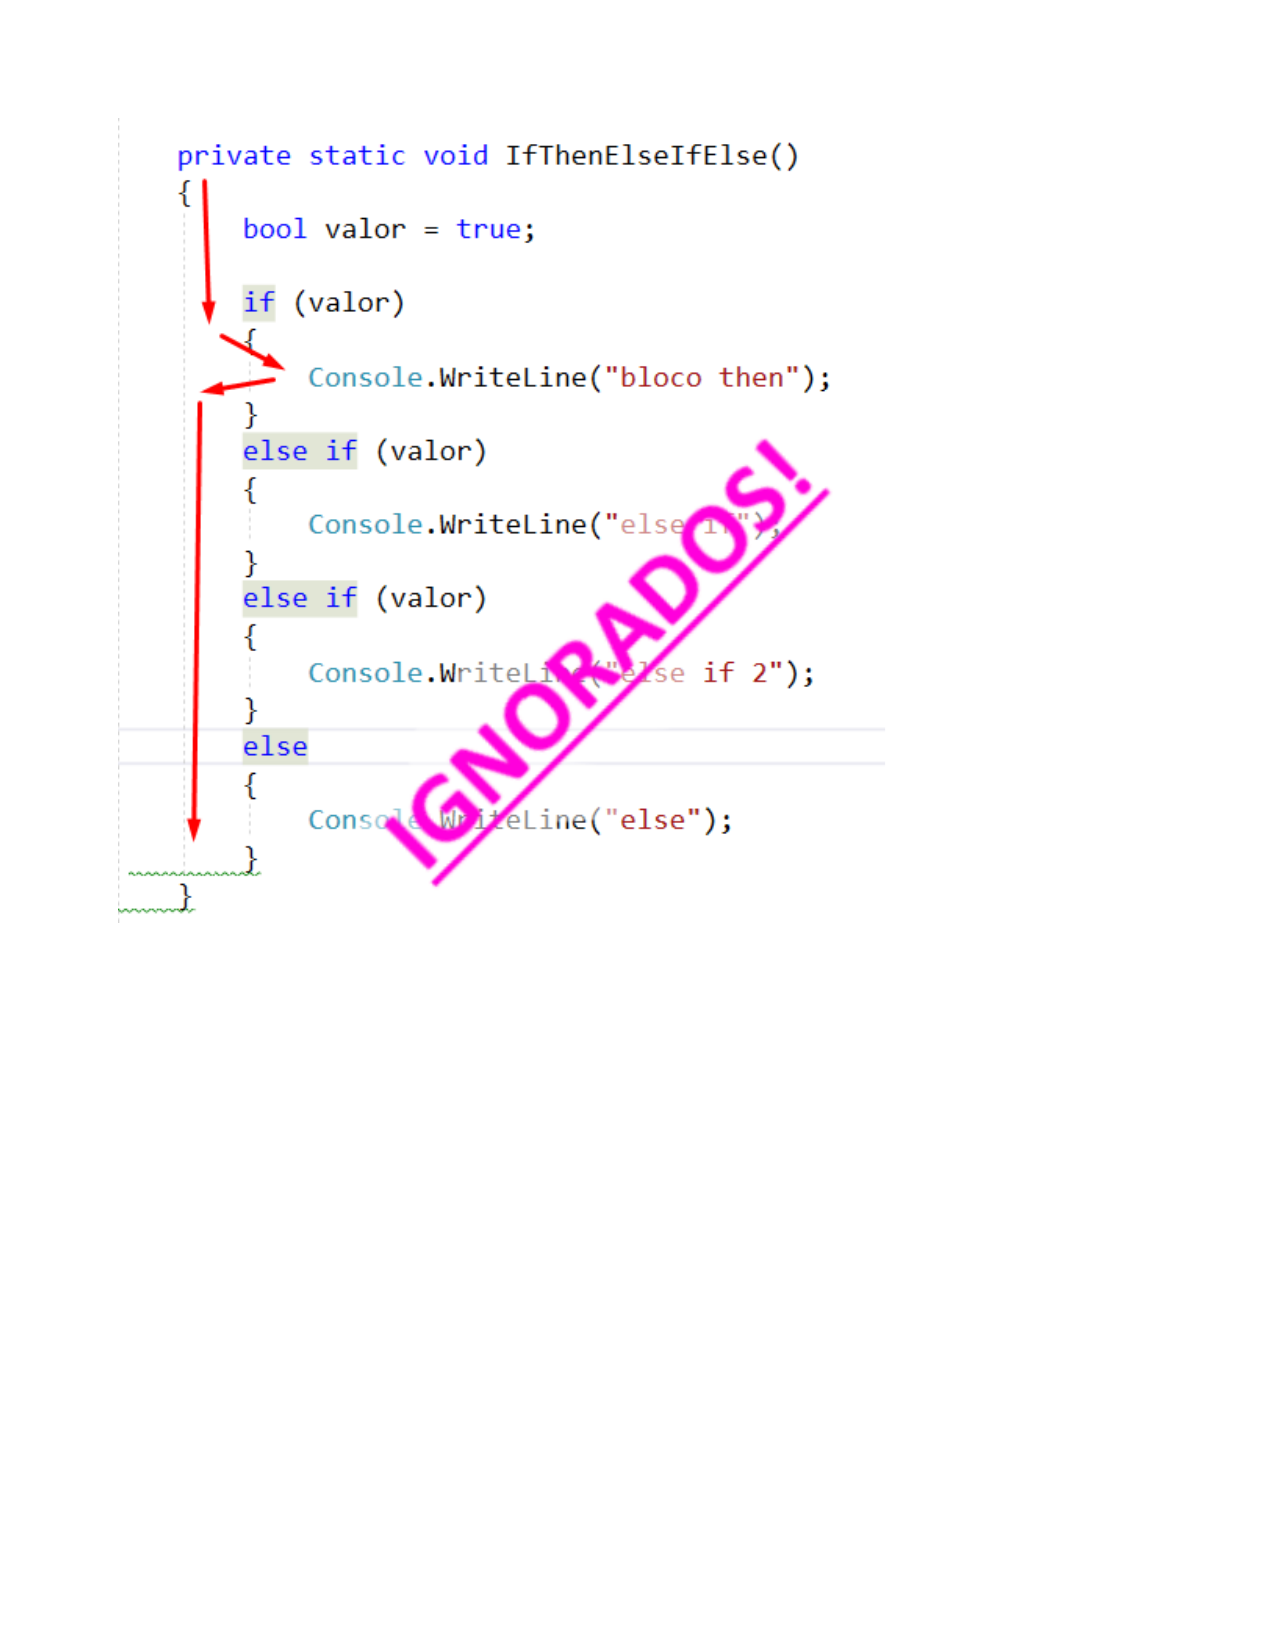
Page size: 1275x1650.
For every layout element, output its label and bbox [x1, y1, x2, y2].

picture [118, 118, 886, 923]
